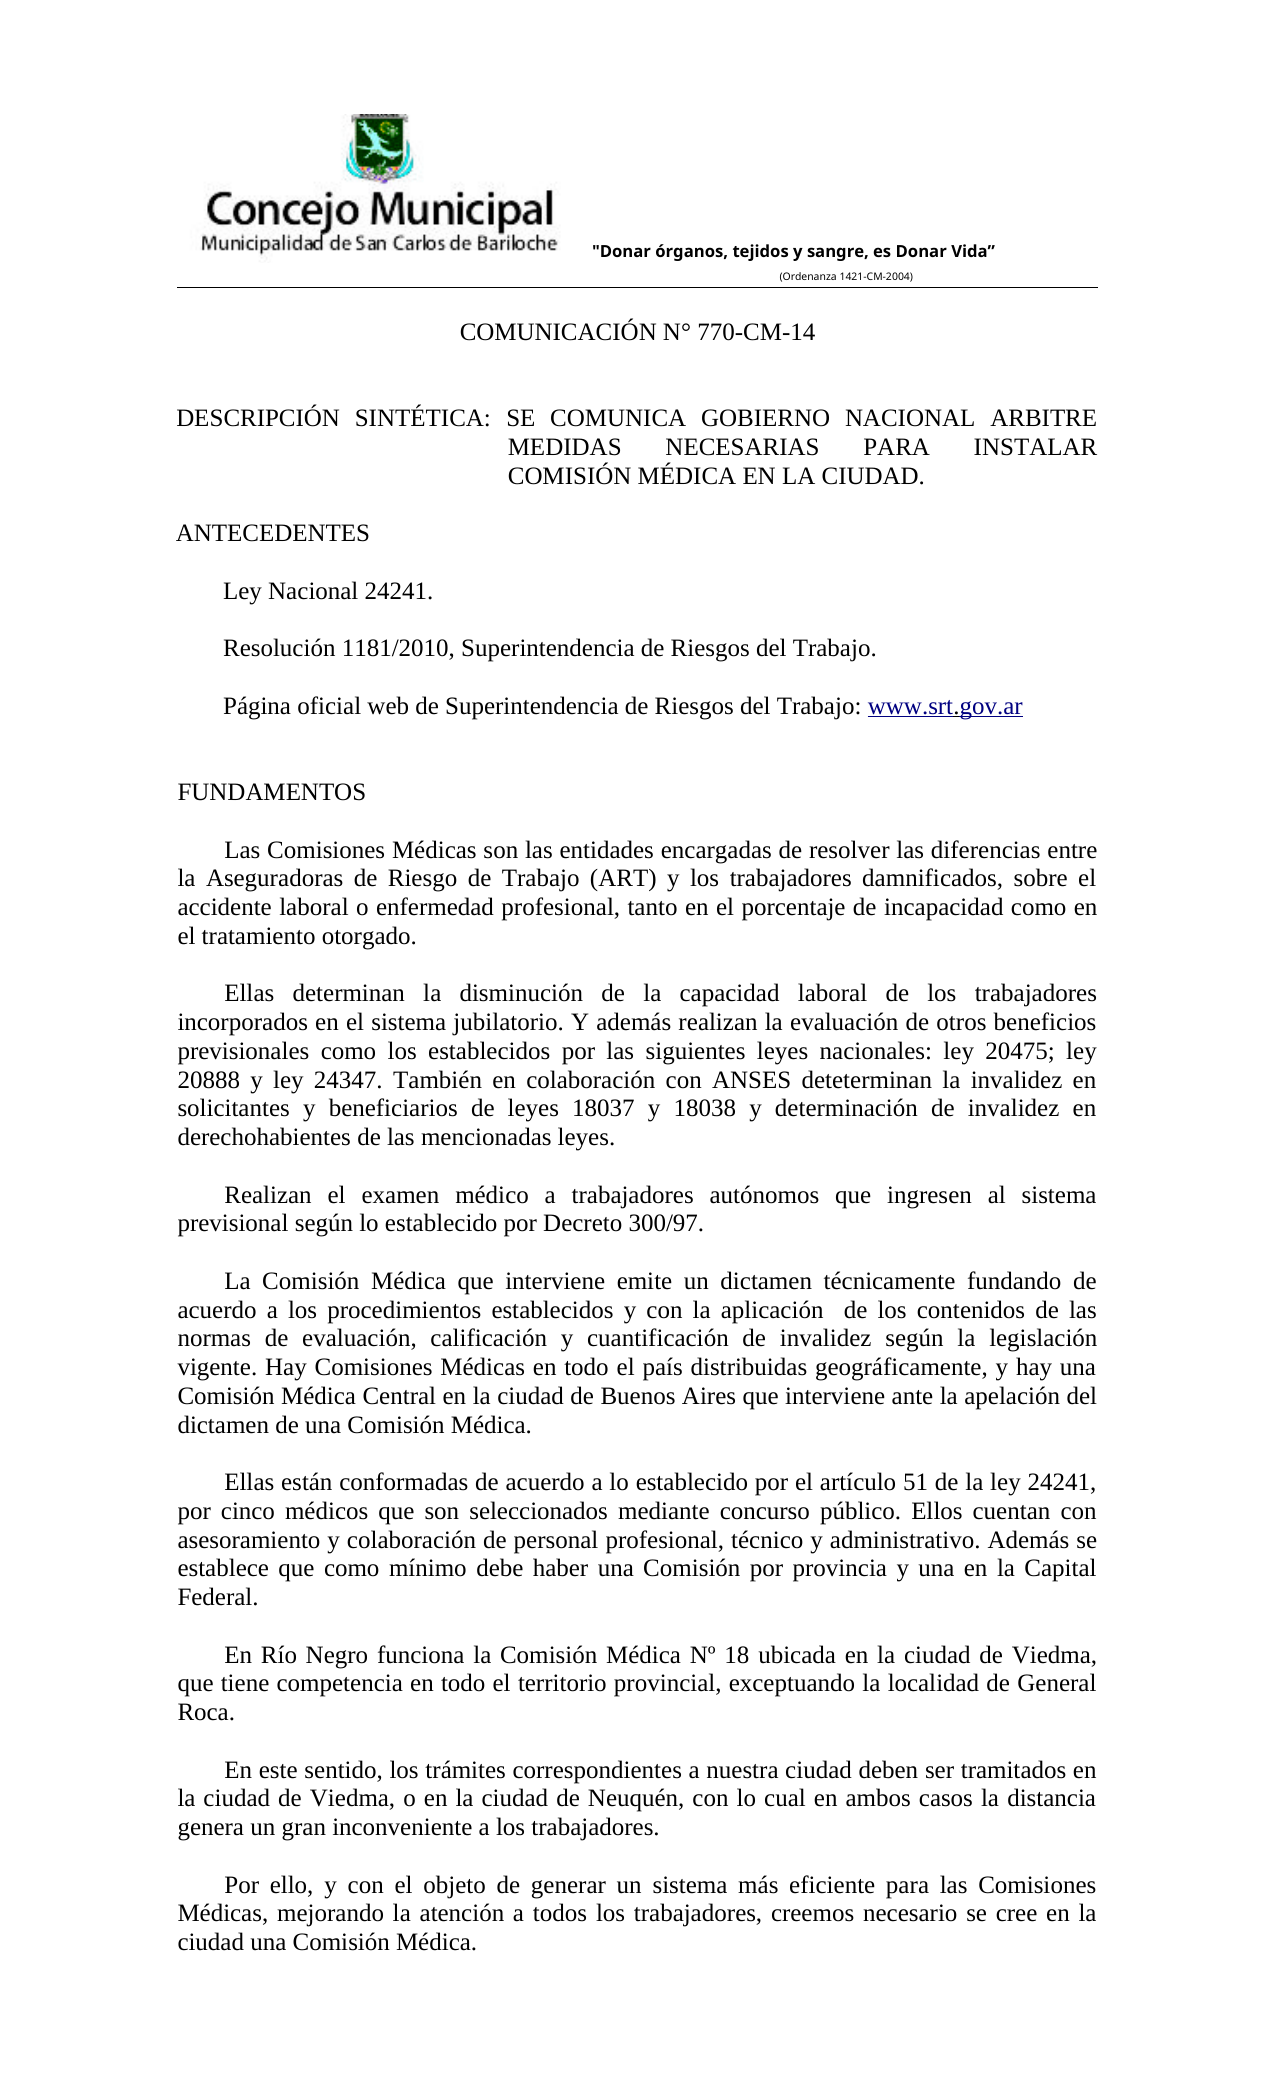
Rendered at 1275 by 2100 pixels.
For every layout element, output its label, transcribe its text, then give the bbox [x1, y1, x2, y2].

text COMUNICACIÓN N° 770-CM-14 [177, 317, 1098, 346]
text Las Comisiones Médicas son las entidades encargadas de resolver las diferencias entre la Aseguradoras de Riesgo de Trabajo (ART) y los trabajadores damnificados, sobre el accidente laboral o enfermedad profesional, tanto en el porcentaje de incapacidad como en el tratamiento otorgado. [177, 835, 1098, 950]
picture [177, 114, 589, 264]
text Página oficial web de Superintendencia de Riesgos del Trabajo: www.srt.gov.ar [177, 691, 1098, 720]
text DESCRIPCIÓN SINTÉTICA: SE COMUNICA GOBIERNO NACIONAL ARBITRE MEDIDAS NECESARIAS PARA INSTALAR COMISIÓN MÉDICA EN LA CIUDAD. [176, 403, 1098, 490]
text FUNDAMENTOS [177, 777, 1098, 806]
text ANTECEDENTES [176, 518, 1098, 547]
text En este sentido, los trámites correspondientes a nuestra ciudad deben ser tramitados en la ciudad de Viedma, o en la ciudad de Neuquén, con lo cual en ambos casos la distancia genera un gran inconveniente a los trabajadores. [177, 1755, 1098, 1841]
text Por ello, y con el objeto de generar un sistema más eficiente para las Comisiones Médicas, mejorando la atención a todos los trabajadores, creemos necesario se cree en la ciudad una Comisión Médica. [177, 1870, 1098, 1956]
text En Río Negro funciona la Comisión Médica Nº 18 ubicada en la ciudad de Viedma, que tiene competencia en todo el territorio provincial, exceptuando la localidad de General Roca. [177, 1640, 1098, 1726]
text Ellas están conformadas de acuerdo a lo establecido por el artículo 51 de la ley 24241, por cinco médicos que son seleccionados mediante concurso público. Ellos cuentan con asesoramiento y colaboración de personal profesional, técnico y administrativo. Además se establece que como mínimo debe haber una Comisión por provincia y una en la Capital Federal. [177, 1467, 1098, 1611]
text Realizan el examen médico a trabajadores autónomos que ingresen al sistema previsional según lo establecido por Decreto 300/97. [177, 1180, 1098, 1237]
text Ellas determinan la disminución de la capacidad laboral de los trabajadores incorporados en el sistema jubilatorio. Y además realizan la evaluación de otros beneficios previsionales como los establecidos por las siguientes leyes nacionales: ley 20475; ley 20888 y ley 24347. También en colaboración con ANSES deteterminan la invalidez en solicitantes y beneficiarios de leyes 18037 y 18038 y determinación de invalidez en derechohabientes de las mencionadas leyes. [177, 978, 1098, 1151]
text La Comisión Médica que interviene emite un dictamen técnicamente fundando de acuerdo a los procedimientos establecidos y con la aplicación de los contenidos de las normas de evaluación, calificación y cuantificación de invalidez según la legislación vigente. Hay Comisiones Médicas en todo el país distribuidas geográficamente, y hay una Comisión Médica Central en la ciudad de Buenos Aires que interviene ante la apelación del dictamen de una Comisión Médica. [177, 1266, 1098, 1438]
text Resolución 1181/2010, Superintendencia de Riesgos del Trabajo. [177, 633, 1098, 662]
text Ley Nacional 24241. [177, 576, 1098, 605]
